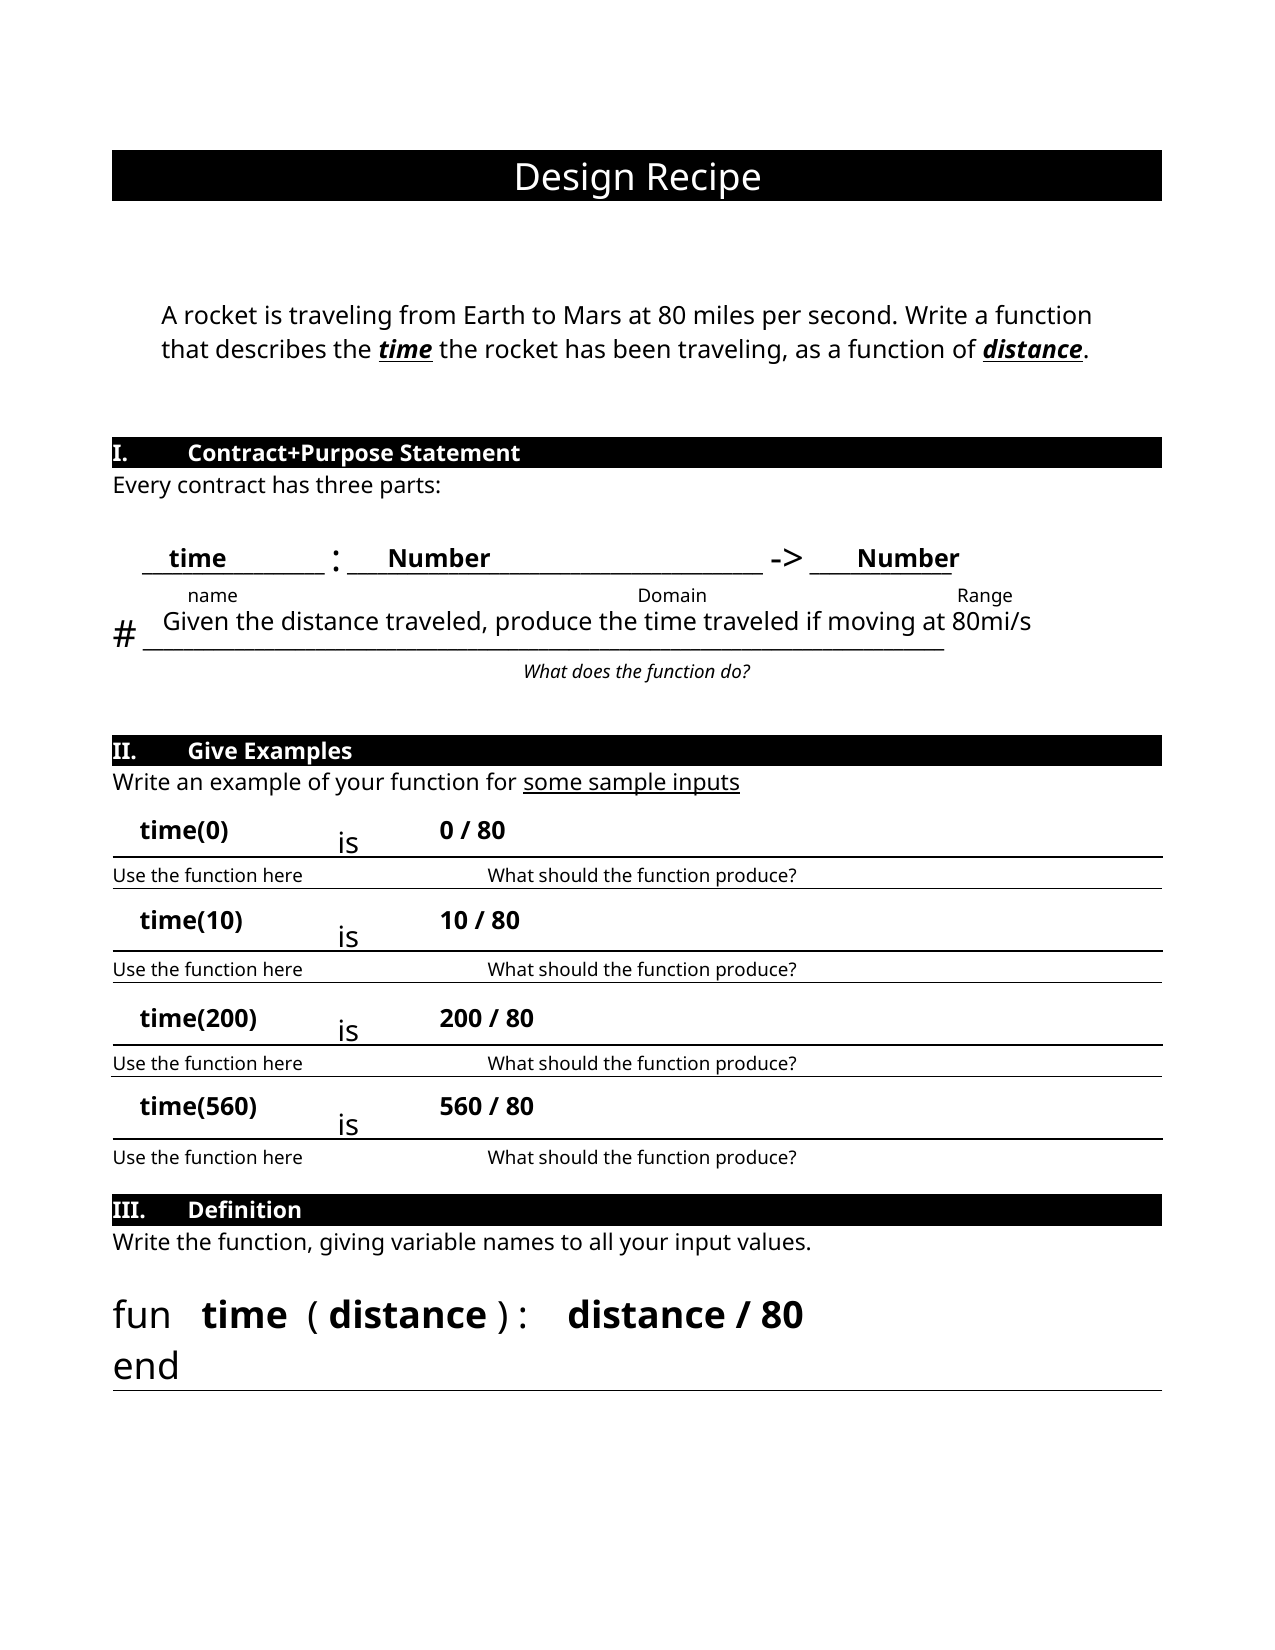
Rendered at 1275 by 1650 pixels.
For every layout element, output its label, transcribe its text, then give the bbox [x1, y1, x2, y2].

text is [112, 1104, 1162, 1138]
text Use the function here What should the function produce? [112, 956, 1162, 982]
text [112, 857, 1162, 862]
text A rocket is traveling from Earth to Mars at 80 miles per second. Write a function that describes the time the rocket has been traveling, as a function of distance. [161, 298, 1127, 366]
text is [112, 823, 1162, 856]
text __________________ : _________________________________________ -> ______________ [112, 531, 1162, 582]
text is [112, 1010, 1162, 1044]
text [112, 1045, 1162, 1050]
subtitle Definition [112, 1194, 1162, 1226]
text Use the function here What should the function produce? [112, 862, 1162, 888]
subtitle Design Recipe [112, 150, 1162, 201]
text Use the function here What should the function produce? [112, 1050, 1162, 1076]
subtitle Give Examples [112, 735, 1162, 766]
text name Domain Range # _______________________________________________________________________________ [112, 582, 1162, 659]
text [112, 1139, 1162, 1144]
text fun time ( distance ) : distance / 80 end [112, 1288, 1162, 1390]
text What does the function do? [112, 659, 1162, 684]
text [112, 951, 1162, 956]
text Write an example of your function for some sample inputs [112, 766, 1162, 797]
list Write the function, giving variable names to all your input values. [75, 1226, 1162, 1257]
text Use the function here What should the function produce? [112, 1144, 1162, 1169]
text is [112, 917, 1162, 950]
subtitle Contract+Purpose Statement [112, 437, 1162, 468]
text Every contract has three parts: [112, 468, 1162, 500]
